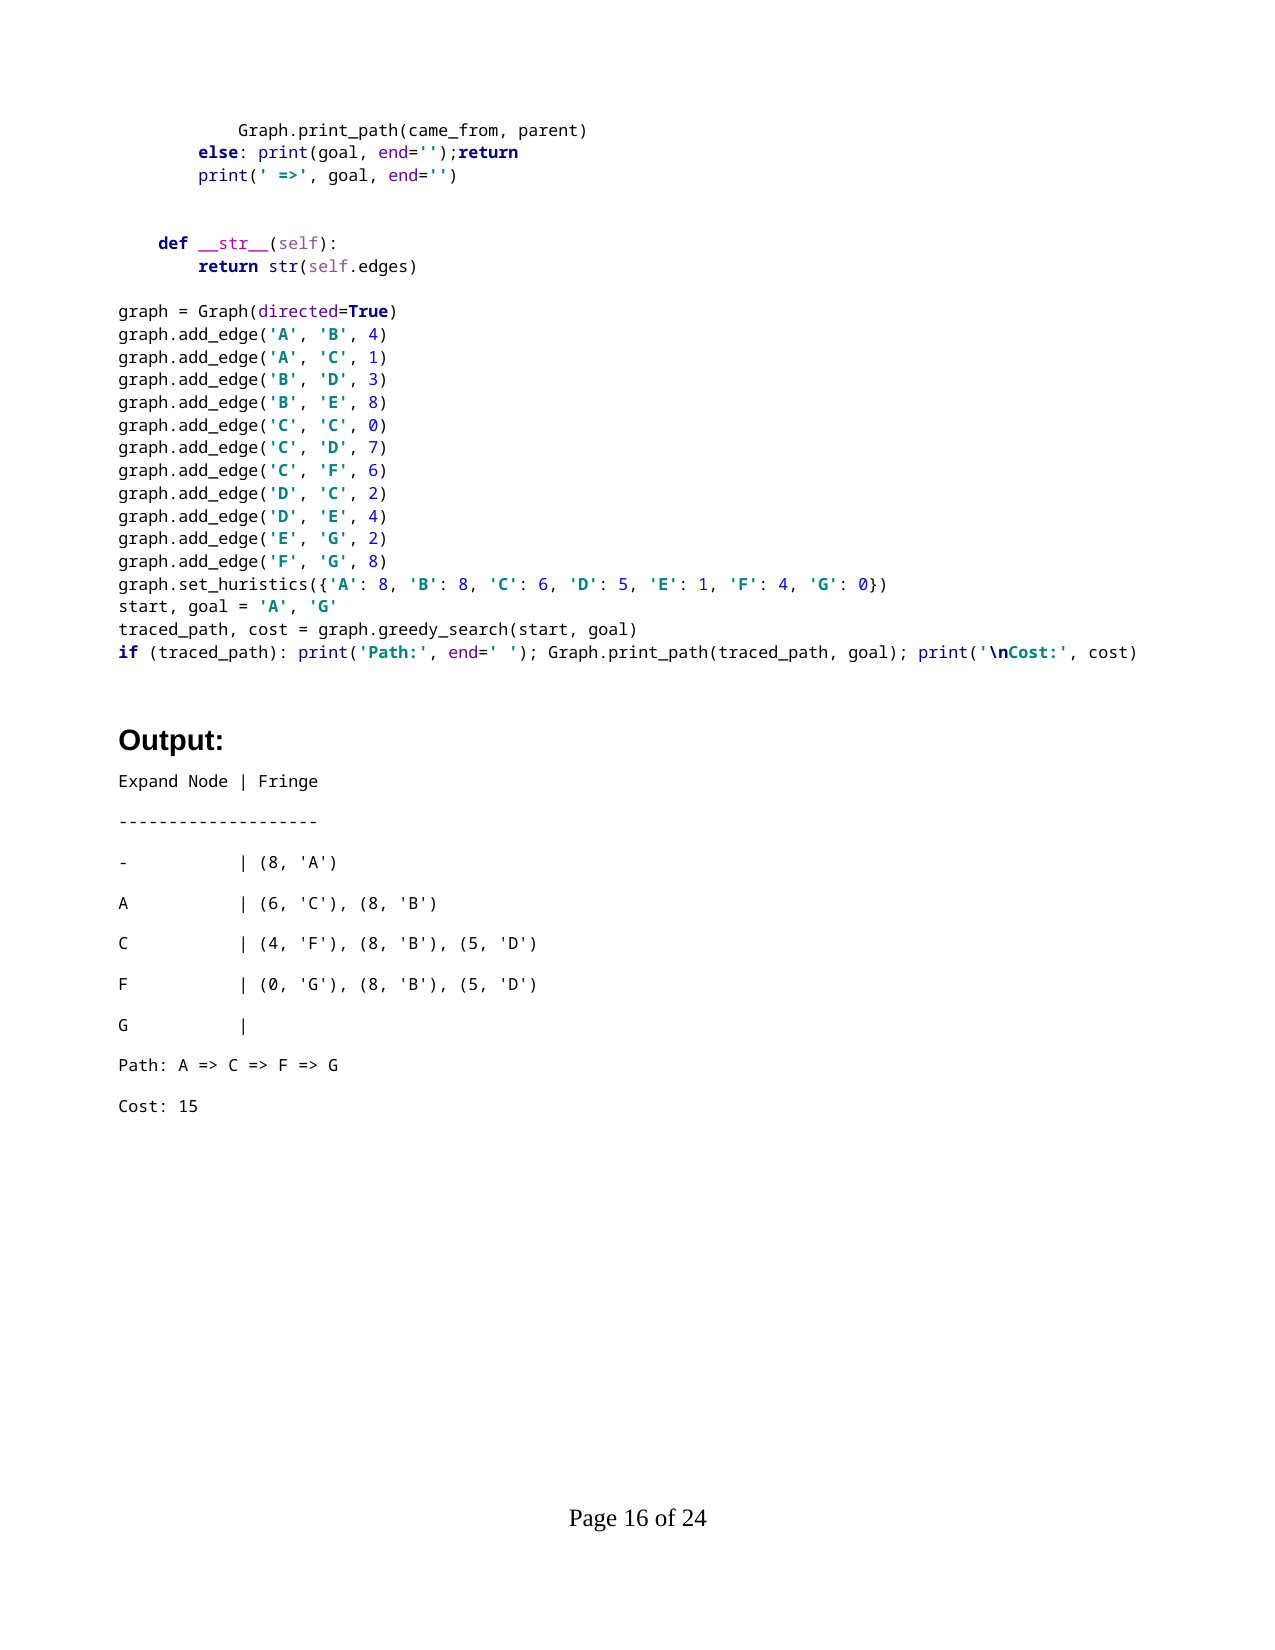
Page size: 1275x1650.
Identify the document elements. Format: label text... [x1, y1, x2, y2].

text - | (8, 'A') [118, 851, 1157, 873]
text A | (6, 'C'), (8, 'B') [118, 891, 1157, 914]
text Path: A => C => F => G [118, 1054, 1157, 1076]
text G | [118, 1013, 1157, 1036]
text F | (0, 'G'), (8, 'B'), (5, 'D') [118, 972, 1157, 995]
text Expand Node | Fringe [118, 769, 1157, 792]
text -------------------- [118, 810, 1157, 833]
text Cost: 15 [118, 1094, 1157, 1117]
subtitle Output: [118, 723, 1157, 757]
text Graph.print_path(came_from, parent) else: print(goal, end='');return print(' =>', goal, end='') def __str__(self): return str(self.edges) graph = Graph(directed=True) graph.add_edge('A', 'B', 4) graph.add_edge('A', 'C', 1) graph.add_edge('B', 'D', 3) graph.add_edge('B', 'E', 8) graph.add_edge('C', 'C', 0) graph.add_edge('C', 'D', 7) graph.add_edge('C', 'F', 6) graph.add_edge('D', 'C', 2) graph.add_edge('D', 'E', 4) graph.add_edge('E', 'G', 2) graph.add_edge('F', 'G', 8) graph.set_huristics({'A': 8, 'B': 8, 'C': 6, 'D': 5, 'E': 1, 'F': 4, 'G': 0}) start, goal = 'A', 'G' traced_path, cost = graph.greedy_search(start, goal) if (traced_path): print('Path:', end=' '); Graph.print_path(traced_path, goal); print('\nCost:', cost) [118, 118, 1157, 686]
text C | (4, 'F'), (8, 'B'), (5, 'D') [118, 932, 1157, 954]
